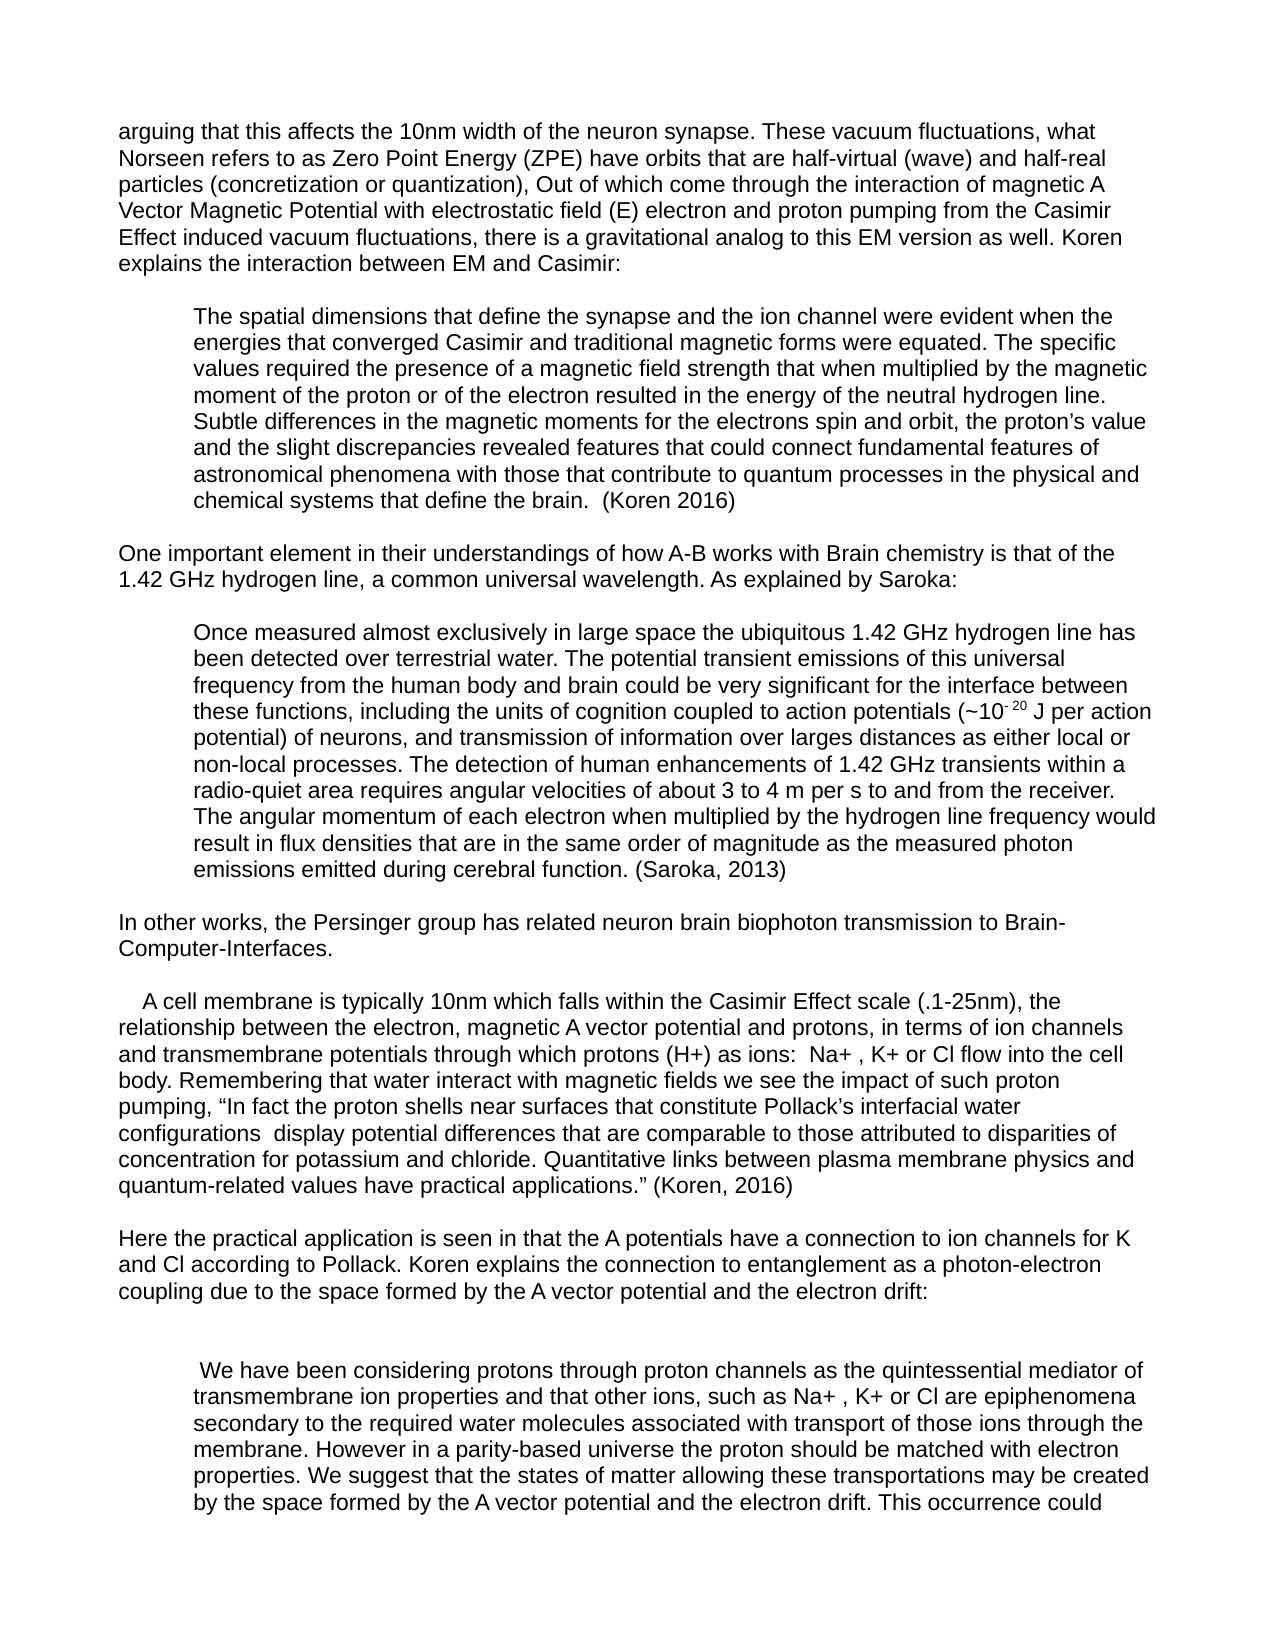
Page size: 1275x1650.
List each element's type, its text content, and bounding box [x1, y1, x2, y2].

text A cell membrane is typically 10nm which falls within the Casimir Effect scale (.1-25nm), the relationship between the electron, magnetic A vector potential and protons, in terms of ion channels and transmembrane potentials through which protons (H+) as ions: Na+ , K+ or Cl flow into the cell body. Remembering that water interact with magnetic fields we see the impact of such proton pumping, “In fact the proton shells near surfaces that constitute Pollack’s interfacial water configurations display potential differences that are comparable to those attributed to disparities of concentration for potassium and chloride. Quantitative links between plasma membrane physics and quantum-related values have practical applications.” (Koren, 2016) [118, 988, 1157, 1199]
text The spatial dimensions that define the synapse and the ion channel were evident when the energies that converged Casimir and traditional magnetic forms were equated. The specific values required the presence of a magnetic field strength that when multiplied by the magnetic moment of the proton or of the electron resulted in the energy of the neutral hydrogen line. Subtle differences in the magnetic moments for the electrons spin and orbit, the proton’s value and the slight discrepancies revealed features that could connect fundamental features of astronomical phenomena with those that contribute to quantum processes in the physical and chemical systems that define the brain. (Koren 2016) [193, 303, 1157, 513]
text Once measured almost exclusively in large space the ubiquitous 1.42 GHz hydrogen line has been detected over terrestrial water. The potential transient emissions of this universal frequency from the human body and brain could be very significant for the interface between these functions, including the units of cognition coupled to action potentials (~10- 20 J per action potential) of neurons, and transmission of information over larges distances as either local or non-local processes. The detection of human enhancements of 1.42 GHz transients within a radio-quiet area requires angular velocities of about 3 to 4 m per s to and from the receiver. The angular momentum of each electron when multiplied by the hydrogen line frequency would result in flux densities that are in the same order of magnitude as the measured photon emissions emitted during cerebral function. (Saroka, 2013) [193, 619, 1157, 882]
text One important element in their understandings of how A-B works with Brain chemistry is that of the 1.42 GHz hydrogen line, a common universal wavelength. As explained by Saroka: [118, 540, 1157, 592]
text In other works, the Persinger group has related neuron brain biophoton transmission to Brain-Computer-Interfaces. [118, 909, 1157, 961]
text arguing that this affects the 10nm width of the neuron synapse. These vacuum fluctuations, what Norseen refers to as Zero Point Energy (ZPE) have orbits that are half-virtual (wave) and half-real particles (concretization or quantization), Out of which come through the interaction of magnetic A Vector Magnetic Potential with electrostatic field (E) electron and proton pumping from the Casimir Effect induced vacuum fluctuations, there is a gravitational analog to this EM version as well. Koren explains the interaction between EM and Casimir: [118, 118, 1157, 276]
text We have been considering protons through proton channels as the quintessential mediator of transmembrane ion properties and that other ions, such as Na+ , K+ or Cl are epiphenomena secondary to the required water molecules associated with transport of those ions through the membrane. However in a parity-based universe the proton should be matched with electron properties. We suggest that the states of matter allowing these transportations may be created by the space formed by the A vector potential and the electron drift. This occurrence could [193, 1357, 1157, 1515]
text Here the practical application is seen in that the A potentials have a connection to ion channels for K and Cl according to Pollack. Koren explains the connection to entanglement as a photon-electron coupling due to the space formed by the A vector potential and the electron drift: [118, 1225, 1157, 1304]
